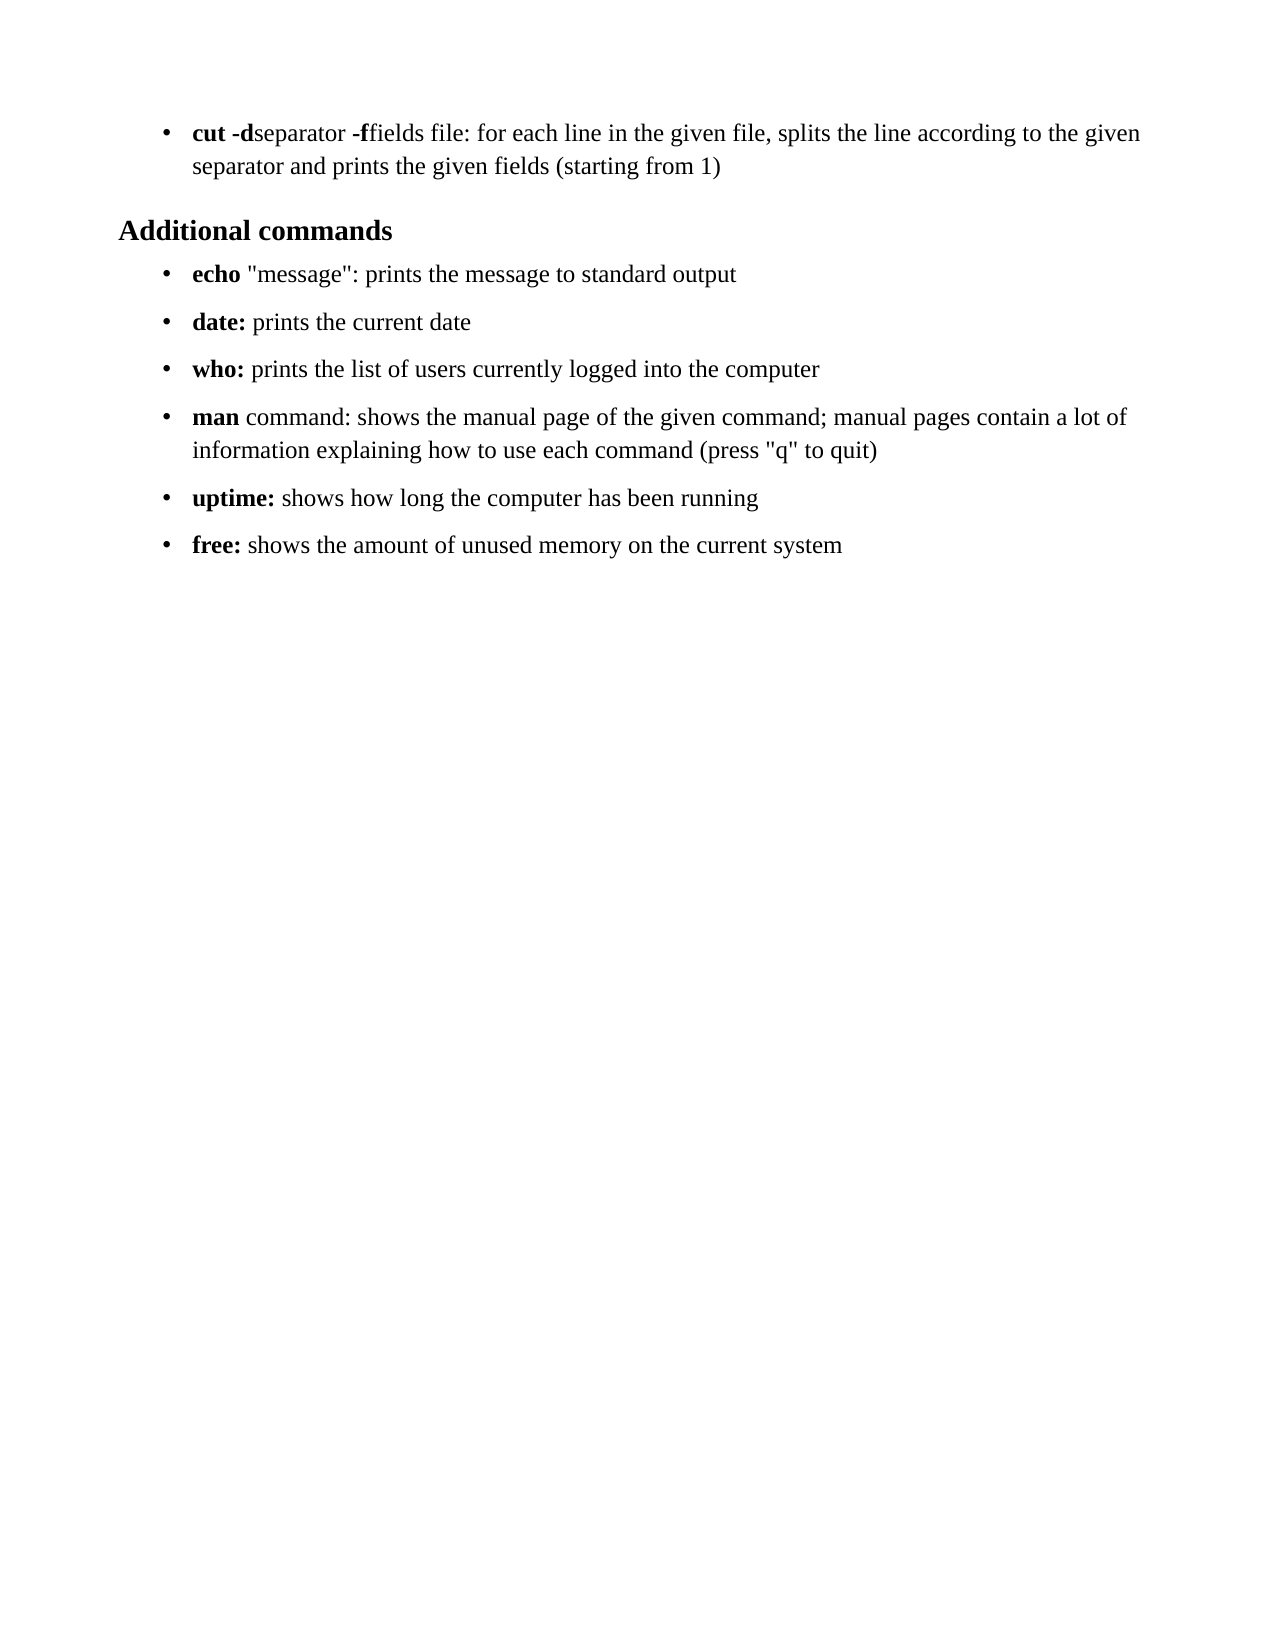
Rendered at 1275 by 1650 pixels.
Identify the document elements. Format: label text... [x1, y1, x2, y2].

list man command: shows the manual page of the given command; manual pages contain a lot of information explaining how to use each command (press "q" to quit) [162, 402, 1157, 464]
list echo "message": prints the message to standard output [162, 259, 1157, 288]
subtitle Additional commands [118, 213, 1157, 247]
list free: shows the amount of unused memory on the current system [162, 530, 1157, 559]
list uptime: shows how long the computer has been running [162, 483, 1157, 512]
list who: prints the list of users currently logged into the computer [162, 354, 1157, 383]
list cut -dseparator -ffields file: for each line in the given file, splits the line according to the given separator and prints the given fields (starting from 1) [162, 118, 1157, 180]
list date: prints the current date [162, 307, 1157, 336]
